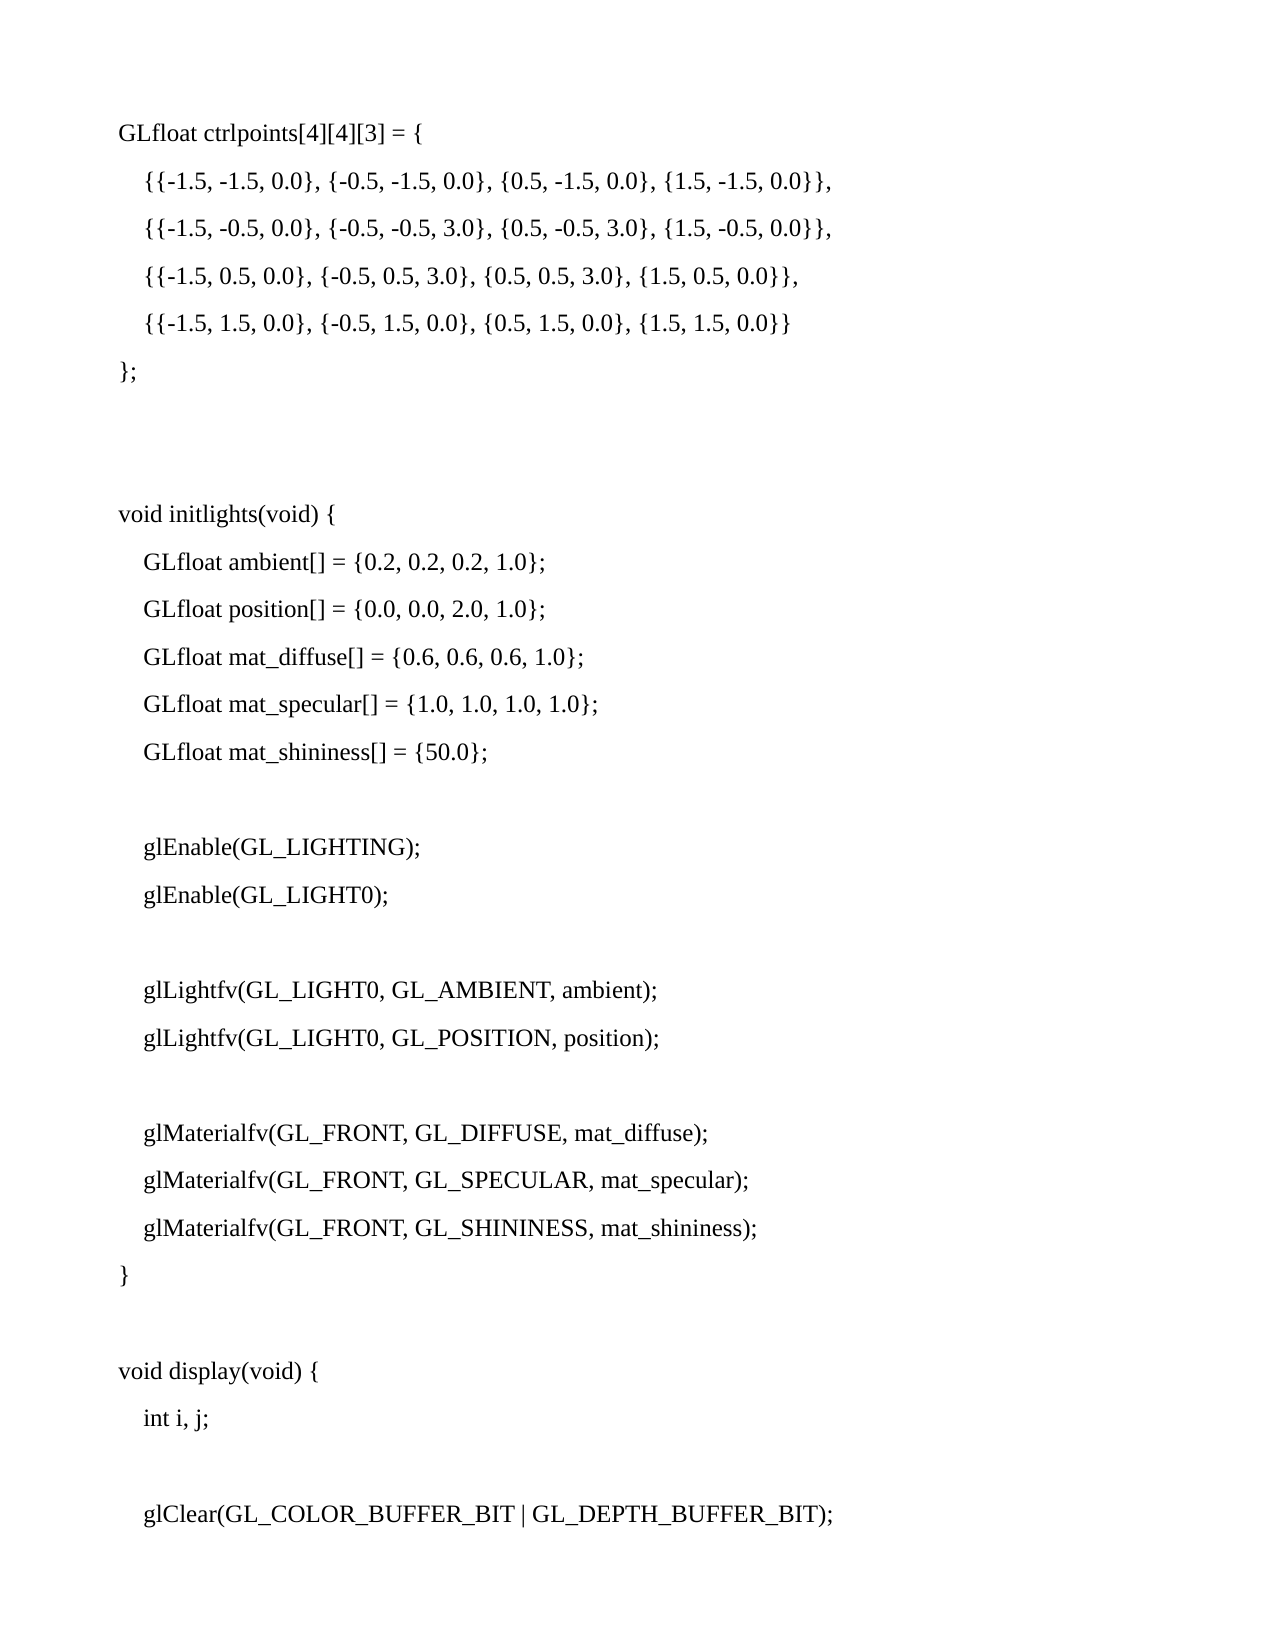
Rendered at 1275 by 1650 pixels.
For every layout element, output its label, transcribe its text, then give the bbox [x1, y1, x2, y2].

text glClear(GL_COLOR_BUFFER_BIT | GL_DEPTH_BUFFER_BIT); [118, 1499, 1157, 1527]
text {{-1.5, 0.5, 0.0}, {-0.5, 0.5, 3.0}, {0.5, 0.5, 3.0}, {1.5, 0.5, 0.0}}, [118, 261, 1157, 290]
text void initlights(void) { [118, 499, 1157, 528]
text GLfloat position[] = {0.0, 0.0, 2.0, 1.0}; [118, 594, 1157, 623]
text glMaterialfv(GL_FRONT, GL_SHININESS, mat_shininess); [118, 1213, 1157, 1242]
text {{-1.5, 1.5, 0.0}, {-0.5, 1.5, 0.0}, {0.5, 1.5, 0.0}, {1.5, 1.5, 0.0}} [118, 308, 1157, 337]
text GLfloat ctrlpoints[4][4][3] = { [118, 118, 1157, 147]
text void display(void) { [118, 1356, 1157, 1384]
text glMaterialfv(GL_FRONT, GL_DIFFUSE, mat_diffuse); [118, 1118, 1157, 1147]
text {{-1.5, -0.5, 0.0}, {-0.5, -0.5, 3.0}, {0.5, -0.5, 3.0}, {1.5, -0.5, 0.0}}, [118, 213, 1157, 242]
text GLfloat mat_diffuse[] = {0.6, 0.6, 0.6, 1.0}; [118, 642, 1157, 671]
text glLightfv(GL_LIGHT0, GL_POSITION, position); [118, 1023, 1157, 1051]
text GLfloat mat_shininess[] = {50.0}; [118, 737, 1157, 766]
text glEnable(GL_LIGHT0); [118, 880, 1157, 908]
text }; [118, 356, 1157, 385]
text int i, j; [118, 1403, 1157, 1432]
text } [118, 1261, 1157, 1289]
text glLightfv(GL_LIGHT0, GL_AMBIENT, ambient); [118, 975, 1157, 1004]
text glMaterialfv(GL_FRONT, GL_SPECULAR, mat_specular); [118, 1165, 1157, 1194]
text glEnable(GL_LIGHTING); [118, 832, 1157, 861]
text GLfloat ambient[] = {0.2, 0.2, 0.2, 1.0}; [118, 547, 1157, 575]
text {{-1.5, -1.5, 0.0}, {-0.5, -1.5, 0.0}, {0.5, -1.5, 0.0}, {1.5, -1.5, 0.0}}, [118, 166, 1157, 194]
text GLfloat mat_specular[] = {1.0, 1.0, 1.0, 1.0}; [118, 689, 1157, 718]
